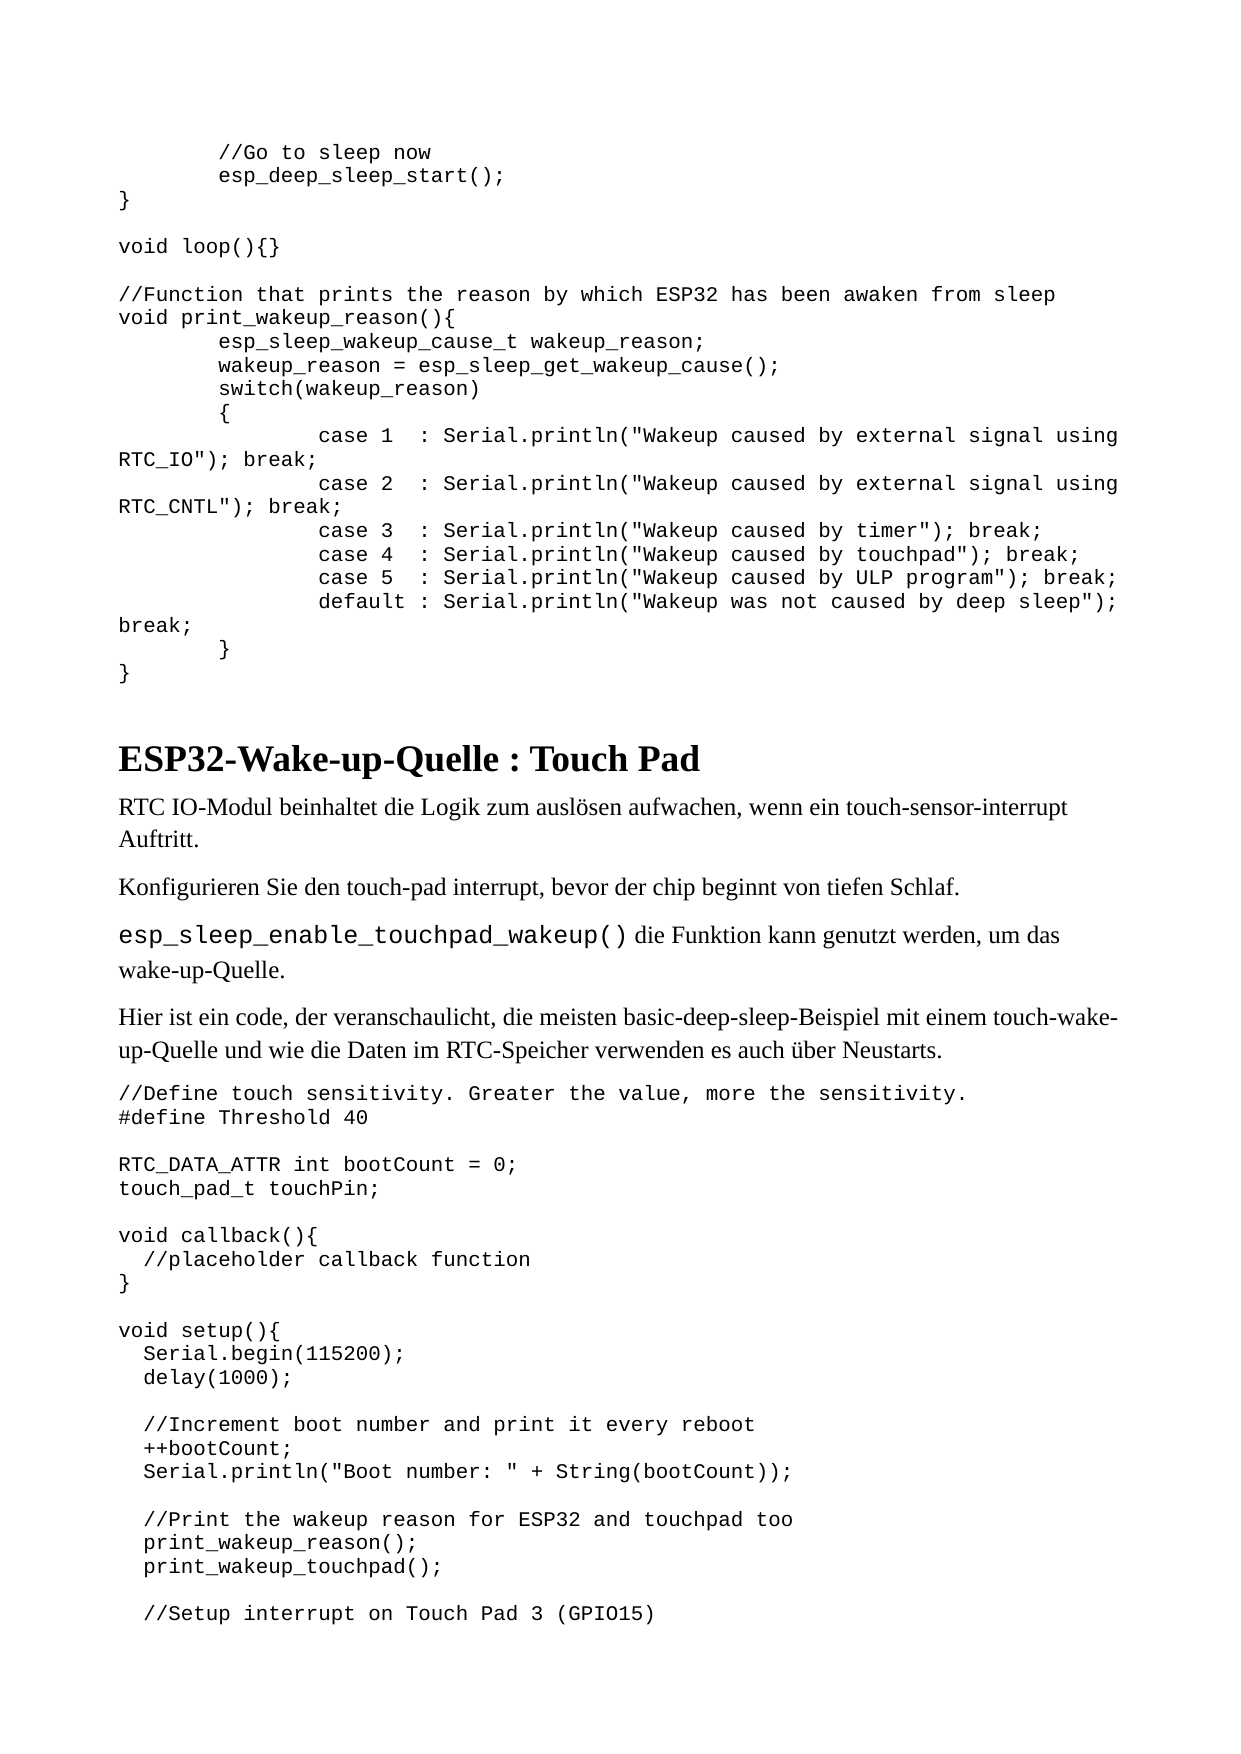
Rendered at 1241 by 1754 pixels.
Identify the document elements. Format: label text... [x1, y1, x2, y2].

text esp_deep_sleep_start(); [118, 165, 1122, 189]
text { [118, 402, 1122, 426]
text } [118, 638, 1122, 662]
text void loop(){} [118, 236, 1122, 260]
text wakeup_reason = esp_sleep_get_wakeup_cause(); [118, 354, 1122, 378]
text default : Serial.println("Wakeup was not caused by deep sleep"); break; [118, 591, 1122, 638]
text } [118, 1272, 1122, 1296]
text case 5 : Serial.println("Wakeup caused by ULP program"); break; [118, 567, 1122, 591]
text //Define touch sensitivity. Greater the value, more the sensitivity. [118, 1083, 1122, 1107]
text case 4 : Serial.println("Wakeup caused by touchpad"); break; [118, 544, 1122, 567]
text #define Threshold 40 [118, 1107, 1122, 1130]
text void setup(){ [118, 1319, 1122, 1343]
text void print_wakeup_reason(){ [118, 307, 1122, 331]
text //Increment boot number and print it every reboot [118, 1414, 1122, 1438]
text //Setup interrupt on Touch Pad 3 (GPIO15) [118, 1603, 1122, 1627]
text ++bootCount; [118, 1438, 1122, 1461]
text } [118, 189, 1122, 213]
text Konfigurieren Sie den touch-pad interrupt, bevor der chip beginnt von tiefen Schlaf. [118, 872, 1122, 901]
text switch(wakeup_reason) [118, 378, 1122, 402]
text RTC_DATA_ATTR int bootCount = 0; [118, 1154, 1122, 1178]
text case 2 : Serial.println("Wakeup caused by external signal using RTC_CNTL"); break; [118, 473, 1122, 520]
text Serial.begin(115200); [118, 1343, 1122, 1367]
text //Function that prints the reason by which ESP32 has been awaken from sleep [118, 284, 1122, 307]
text case 1 : Serial.println("Wakeup caused by external signal using RTC_IO"); break; [118, 426, 1122, 473]
text case 3 : Serial.println("Wakeup caused by timer"); break; [118, 520, 1122, 544]
text touch_pad_t touchPin; [118, 1178, 1122, 1201]
text print_wakeup_touchpad(); [118, 1556, 1122, 1580]
text //placeholder callback function [118, 1249, 1122, 1272]
text Serial.println("Boot number: " + String(bootCount)); [118, 1461, 1122, 1485]
text esp_sleep_enable_touchpad_wakeup() die Funktion kann genutzt werden, um das wake-up-Quelle. [118, 920, 1122, 984]
text } [118, 662, 1122, 686]
subtitle ESP32-Wake-up-Quelle : Touch Pad [118, 736, 1122, 779]
text //Print the wakeup reason for ESP32 and touchpad too [118, 1509, 1122, 1532]
text print_wakeup_reason(); [118, 1532, 1122, 1556]
text //Go to sleep now [118, 142, 1122, 165]
text void callback(){ [118, 1225, 1122, 1249]
text RTC IO-Modul beinhaltet die Logik zum auslösen aufwachen, wenn ein touch-sensor-interrupt Auftritt. [118, 792, 1122, 853]
text delay(1000); [118, 1367, 1122, 1391]
text esp_sleep_wakeup_cause_t wakeup_reason; [118, 331, 1122, 354]
text Hier ist ein code, der veranschaulicht, die meisten basic-deep-sleep-Beispiel mit einem touch-wake-up-Quelle und wie die Daten im RTC-Speicher verwenden es auch über Neustarts. [118, 1002, 1122, 1064]
